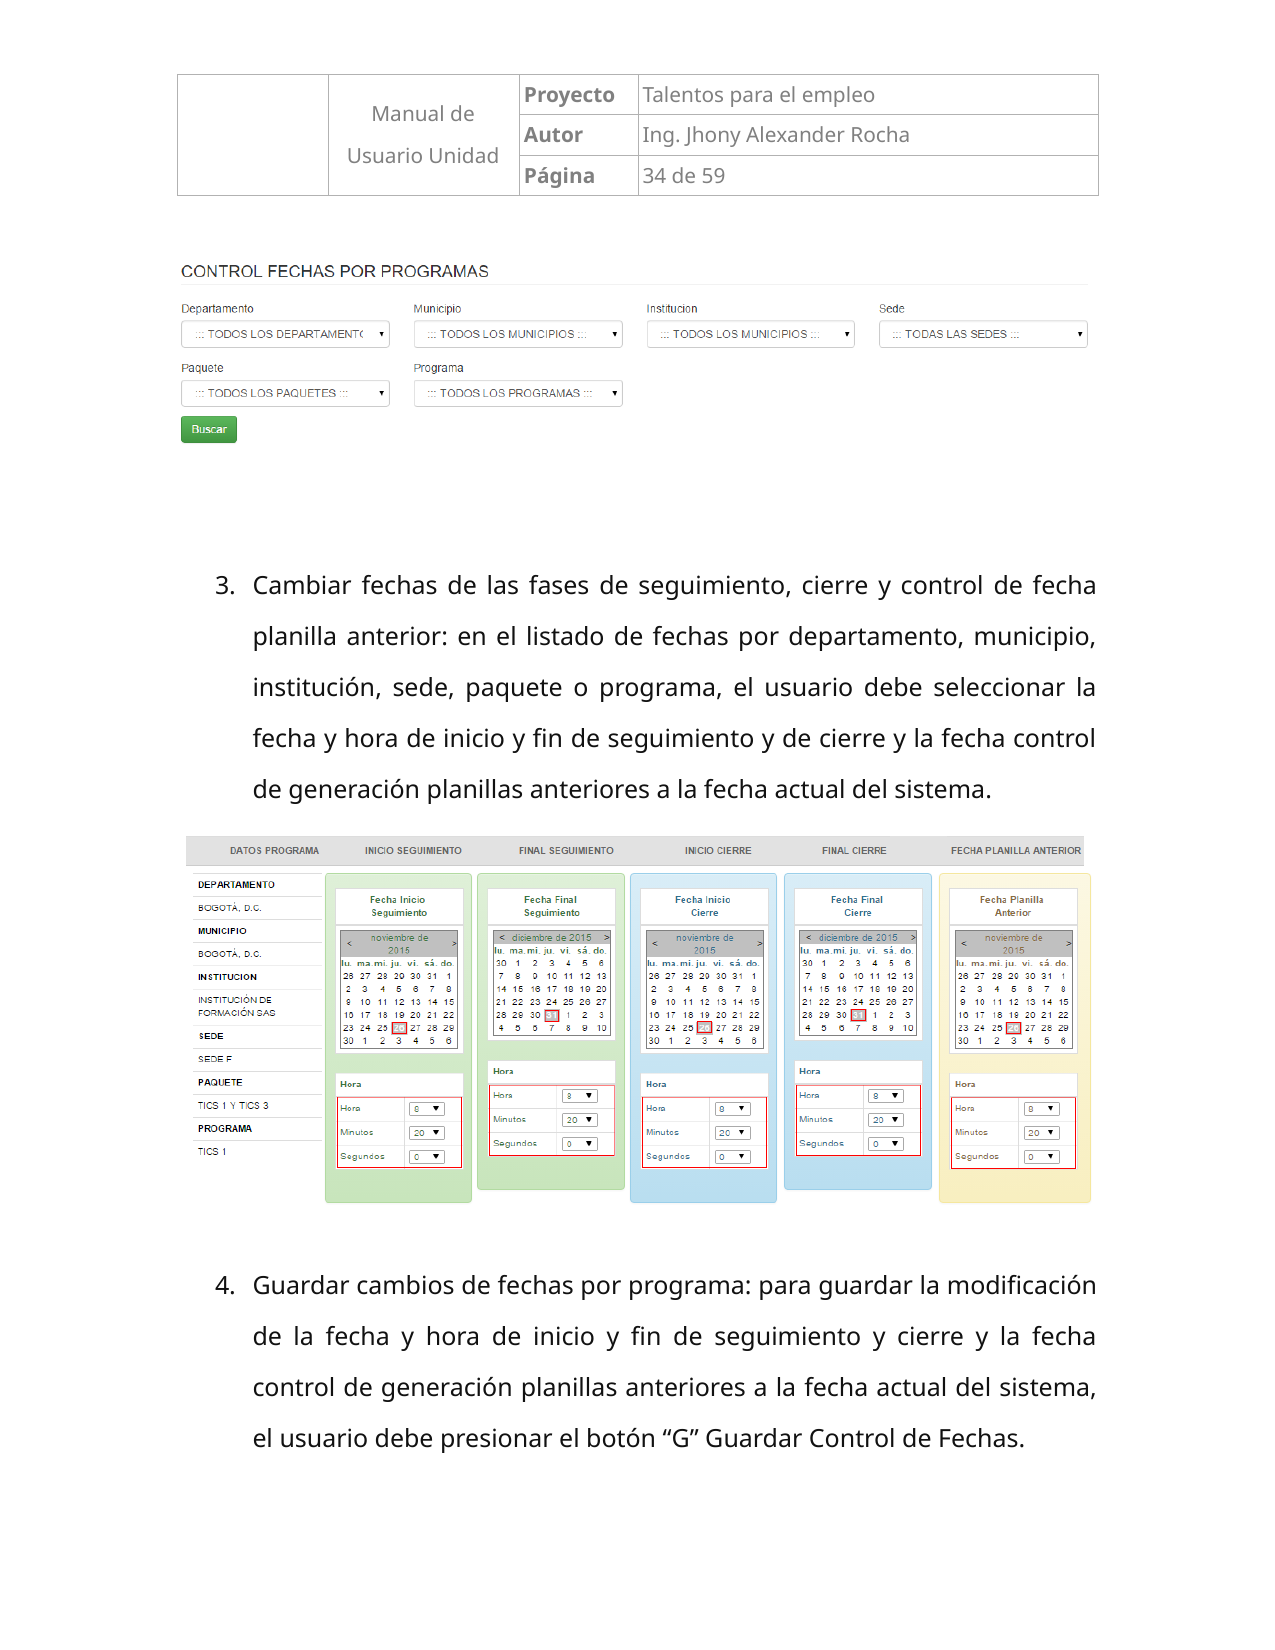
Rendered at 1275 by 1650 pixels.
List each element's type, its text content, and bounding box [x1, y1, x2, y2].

list Cambiar fechas de las fases de seguimiento, cierre y control de fecha planilla anterior: en el listado de fechas por departamento, municipio, institución, sede, paquete o programa, el usuario debe seleccionar la fecha y hora de inicio y fin de seguimiento y de cierre y la fecha control de generación planillas anteriores a la fecha actual del sistema. [215, 568, 1098, 806]
list Guardar cambios de fechas por programa: para guardar la modificación de la fecha y hora de inicio y fin de seguimiento y cierre y la fecha control de generación planillas anteriores a la fecha actual del sistema, el usuario debe presionar el botón “G” Guardar Control de Fechas. [215, 1268, 1098, 1455]
picture [177, 823, 1098, 1217]
picture [177, 262, 1098, 449]
